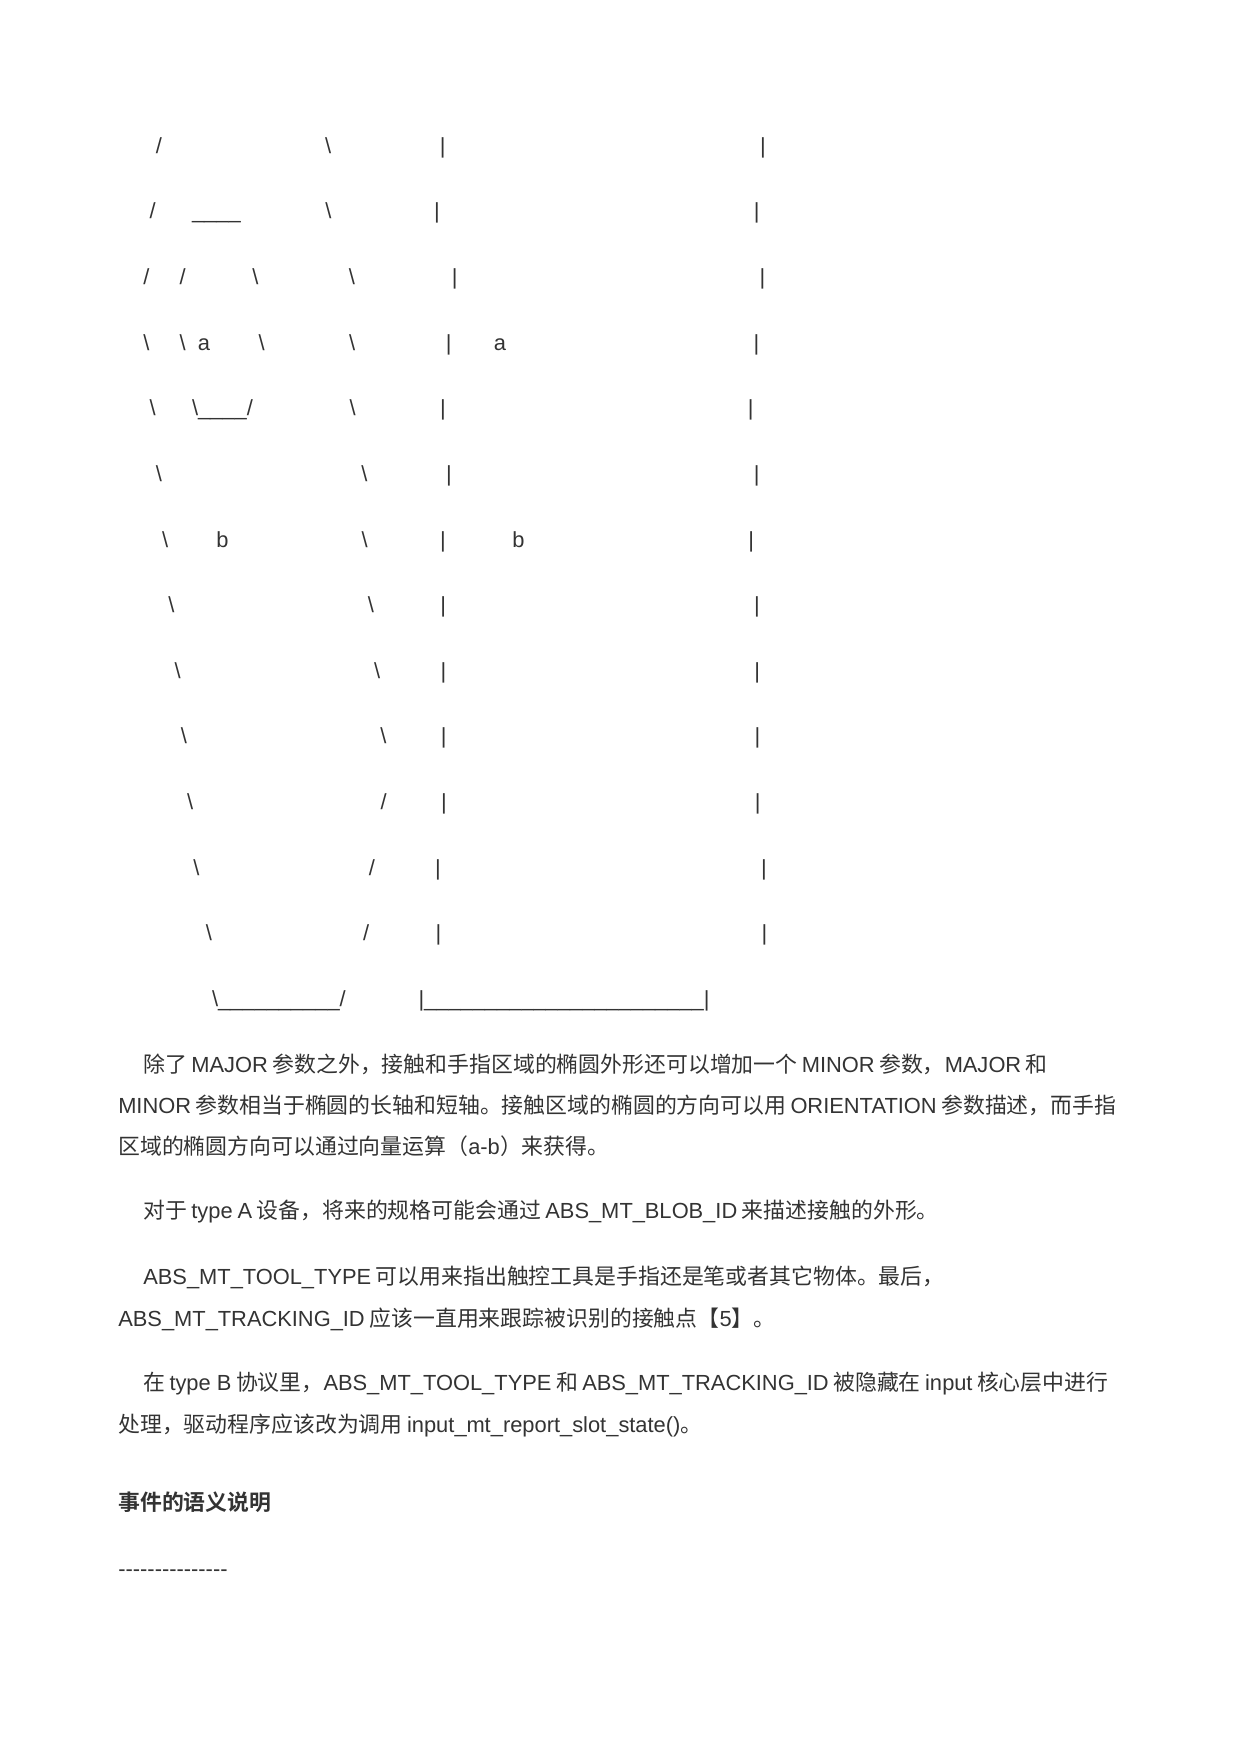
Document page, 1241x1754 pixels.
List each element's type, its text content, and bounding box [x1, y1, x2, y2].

text \ \ a \ \ | a | [118, 315, 1122, 356]
text \ \ | | [118, 446, 1122, 487]
text \ \ | | [118, 709, 1122, 749]
text / / \ \ | | [118, 249, 1122, 290]
text --------------- [118, 1540, 1122, 1581]
text \ / | | [118, 906, 1122, 946]
text / \ | | [118, 118, 1122, 159]
text / ____ \ | | [118, 184, 1122, 224]
text \ \ | | [118, 577, 1122, 618]
subtitle 事件的语义说明 [118, 1474, 1122, 1515]
text ABS_MT_TOOL_TYPE可以用来指出触控工具是手指还是笔或者其它物体。最后，ABS_MT_TRACKING_ID应该一直用来跟踪被识别的接触点【5】。 [118, 1249, 1122, 1331]
text \__________/ |_______________________| [118, 971, 1122, 1012]
text \ / | | [118, 840, 1122, 881]
text \ / | | [118, 774, 1122, 815]
text \ \ | | [118, 643, 1122, 684]
text 除了MAJOR参数之外，接触和手指区域的椭圆外形还可以增加一个MINOR参数，MAJOR和MINOR参数相当于椭圆的长轴和短轴。接触区域的椭圆的方向可以用ORIENTATION参数描述，而手指区域的椭圆方向可以通过向量运算（a-b）来获得。 [118, 1037, 1122, 1159]
text 在type B协议里，ABS_MT_TOOL_TYPE和ABS_MT_TRACKING_ID被隐藏在input核心层中进行处理，驱动程序应该改为调用input_mt_report_slot_state()。 [118, 1356, 1122, 1437]
text 对于type A设备，将来的规格可能会通过ABS_MT_BLOB_ID来描述接触的外形。 [118, 1184, 1122, 1224]
text \ b \ | b | [118, 512, 1122, 552]
text \ \____/ \ | | [118, 381, 1122, 421]
